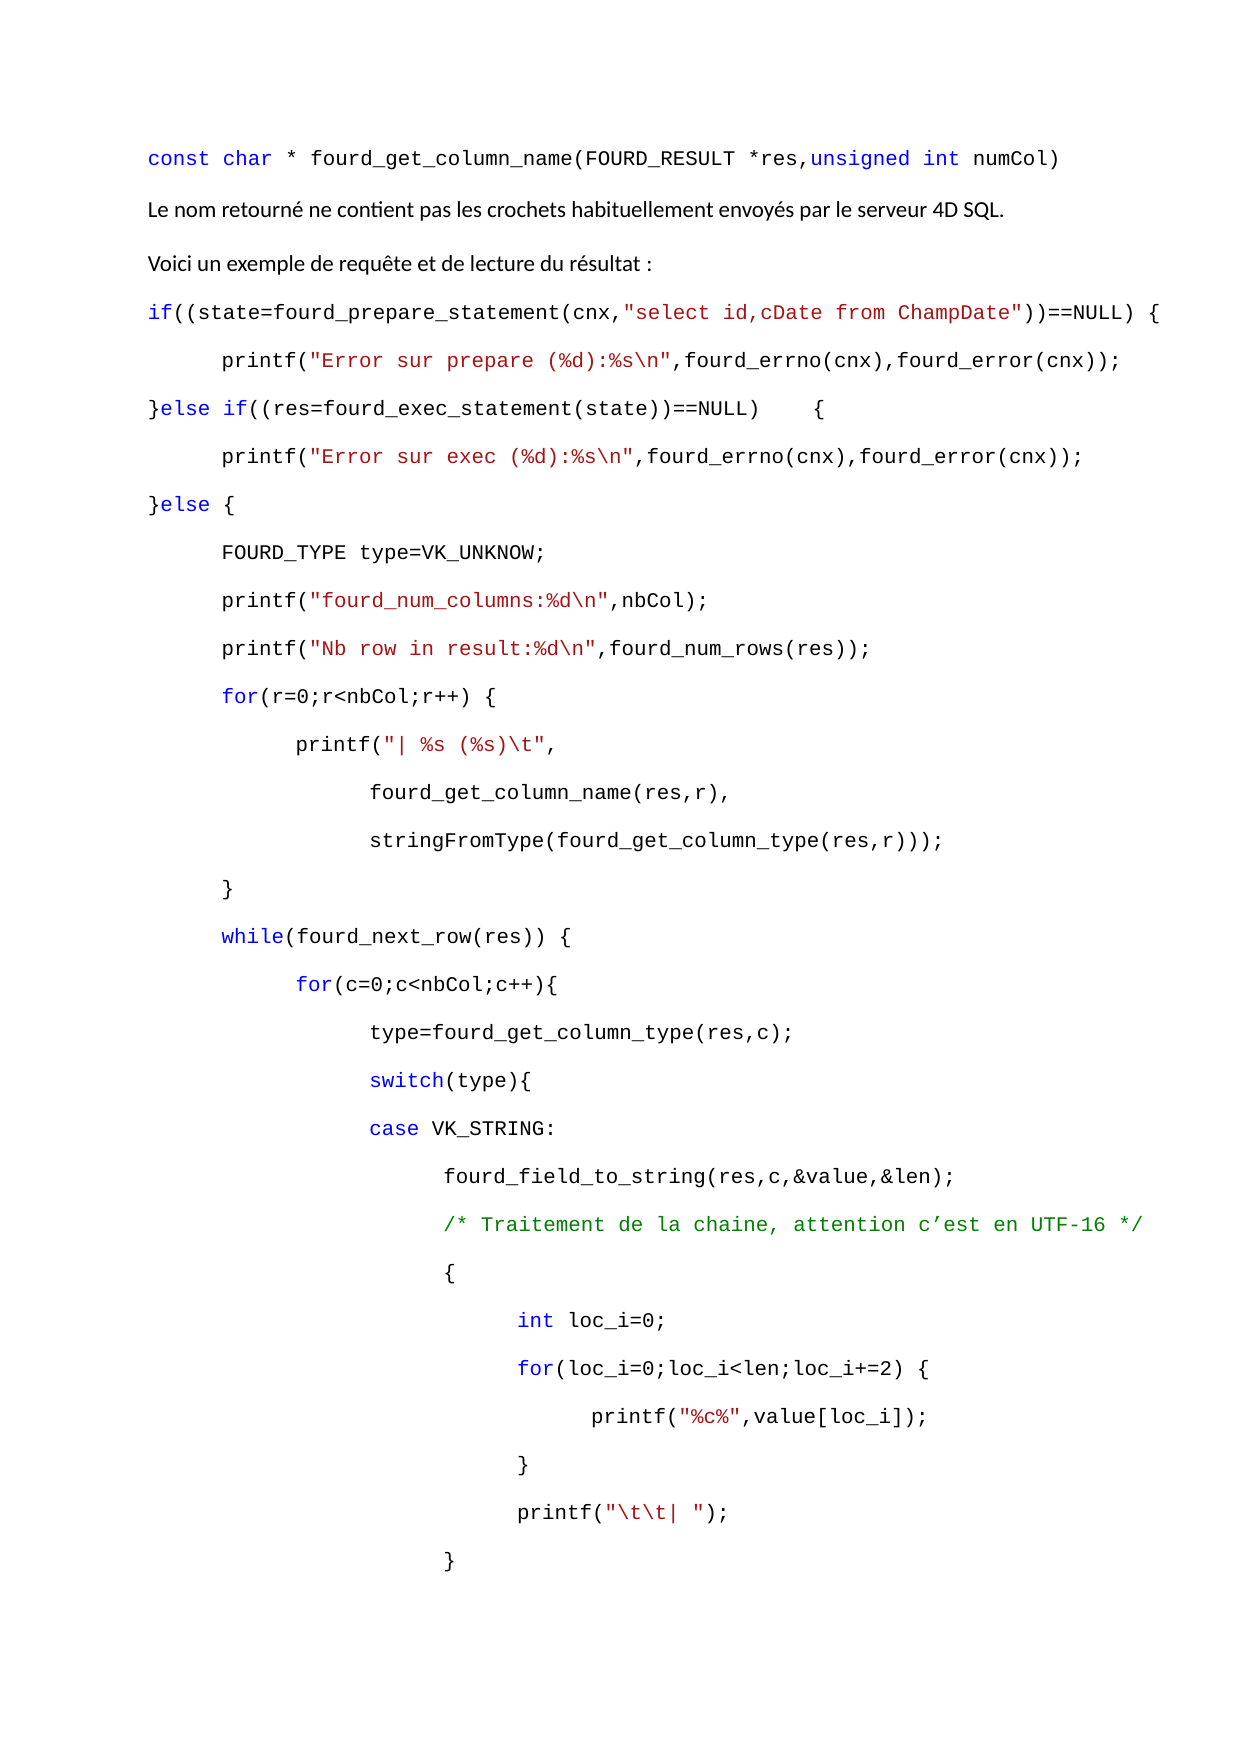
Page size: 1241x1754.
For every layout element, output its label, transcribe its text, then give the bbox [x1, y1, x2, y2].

table_header if((state=fourd_prepare_statement(cnx,"select id,cDate from ChampDate"))==NULL) { printf("Error sur prepare (%d):%s\n",fourd_errno(cnx),fourd_error(cnx)); }else if((res=fourd_exec_statement(state))==NULL) { printf("Error sur exec (%d):%s\n",fourd_errno(cnx),fourd_error(cnx)); }else { FOURD_TYPE type=VK_UNKNOW; printf("fourd_num_columns:%d\n",nbCol); printf("Nb row in result:%d\n",fourd_num_rows(res)); for(r=0;r<nbCol;r++) { printf("| %s (%s)\t", fourd_get_column_name(res,r), stringFromType(fourd_get_column_type(res,r))); } while(fourd_next_row(res)) { for(c=0;c<nbCol;c++){ type=fourd_get_column_type(res,c); switch(type){ case VK_STRING: fourd_field_to_string(res,c,&value,&len); /* Traitement de la chaine, attention c’est en UTF-16 */ { int loc_i=0; for(loc_i=0;loc_i<len;loc_i+=2) { printf("%c%",value[loc_i]); } printf("\t\t| "); } [136, 302, 1181, 1595]
text const char * fourd_get_column_name(FOURD_RESULT *res,unsigned int numCol) [148, 148, 1092, 171]
text Voici un exemple de requête et de lecture du résultat : [148, 249, 1092, 277]
text Le nom retourné ne contient pas les crochets habituellement envoyés par le serveur 4D SQL. [148, 196, 1092, 224]
